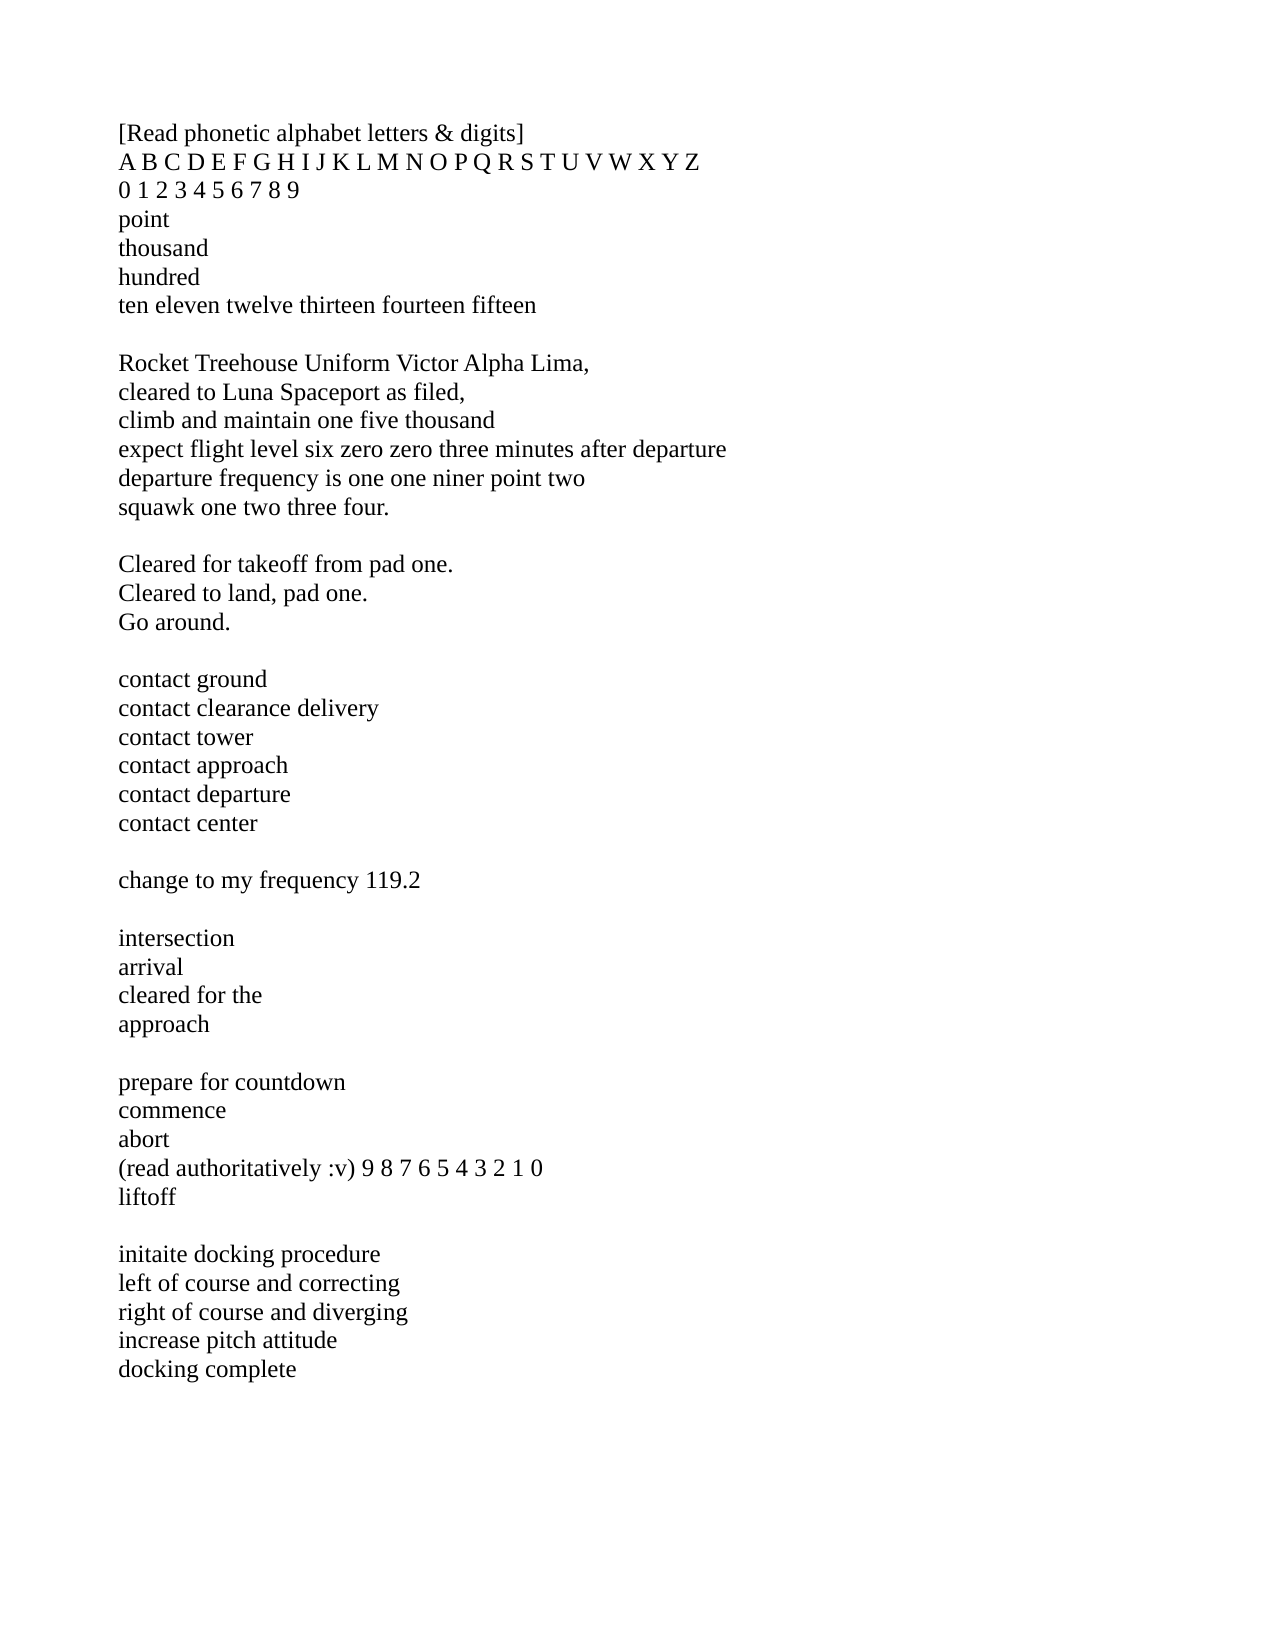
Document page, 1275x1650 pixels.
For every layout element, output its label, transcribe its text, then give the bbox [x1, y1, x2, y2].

text contact clearance delivery [118, 693, 1157, 722]
text contact center [118, 808, 1157, 837]
text contact ground [118, 664, 1157, 693]
text contact departure [118, 779, 1157, 808]
text change to my frequency 119.2 intersection arrival cleared for the approach prepare for countdown commence abort (read authoritatively :v) 9 8 7 6 5 4 3 2 1 0 liftoff initaite docking procedure left of course and correcting right of course and diverging increase pitch attitude docking complete [118, 837, 1157, 1383]
text contact approach [118, 751, 1157, 779]
text [Read phonetic alphabet letters & digits] A B C D E F G H I J K L M N O P Q R S T U V W X Y Z 0 1 2 3 4 5 6 7 8 9 point thousand hundred ten eleven twelve thirteen fourteen fifteen Rocket Treehouse Uniform Victor Alpha Lima, cleared to Luna Spaceport as filed, climb and maintain one five thousand expect flight level six zero zero three minutes after departure departure frequency is one one niner point two squawk one two three four. Cleared for takeoff from pad one. Cleared to land, pad one. Go around. [118, 118, 1157, 664]
text contact tower [118, 722, 1157, 751]
